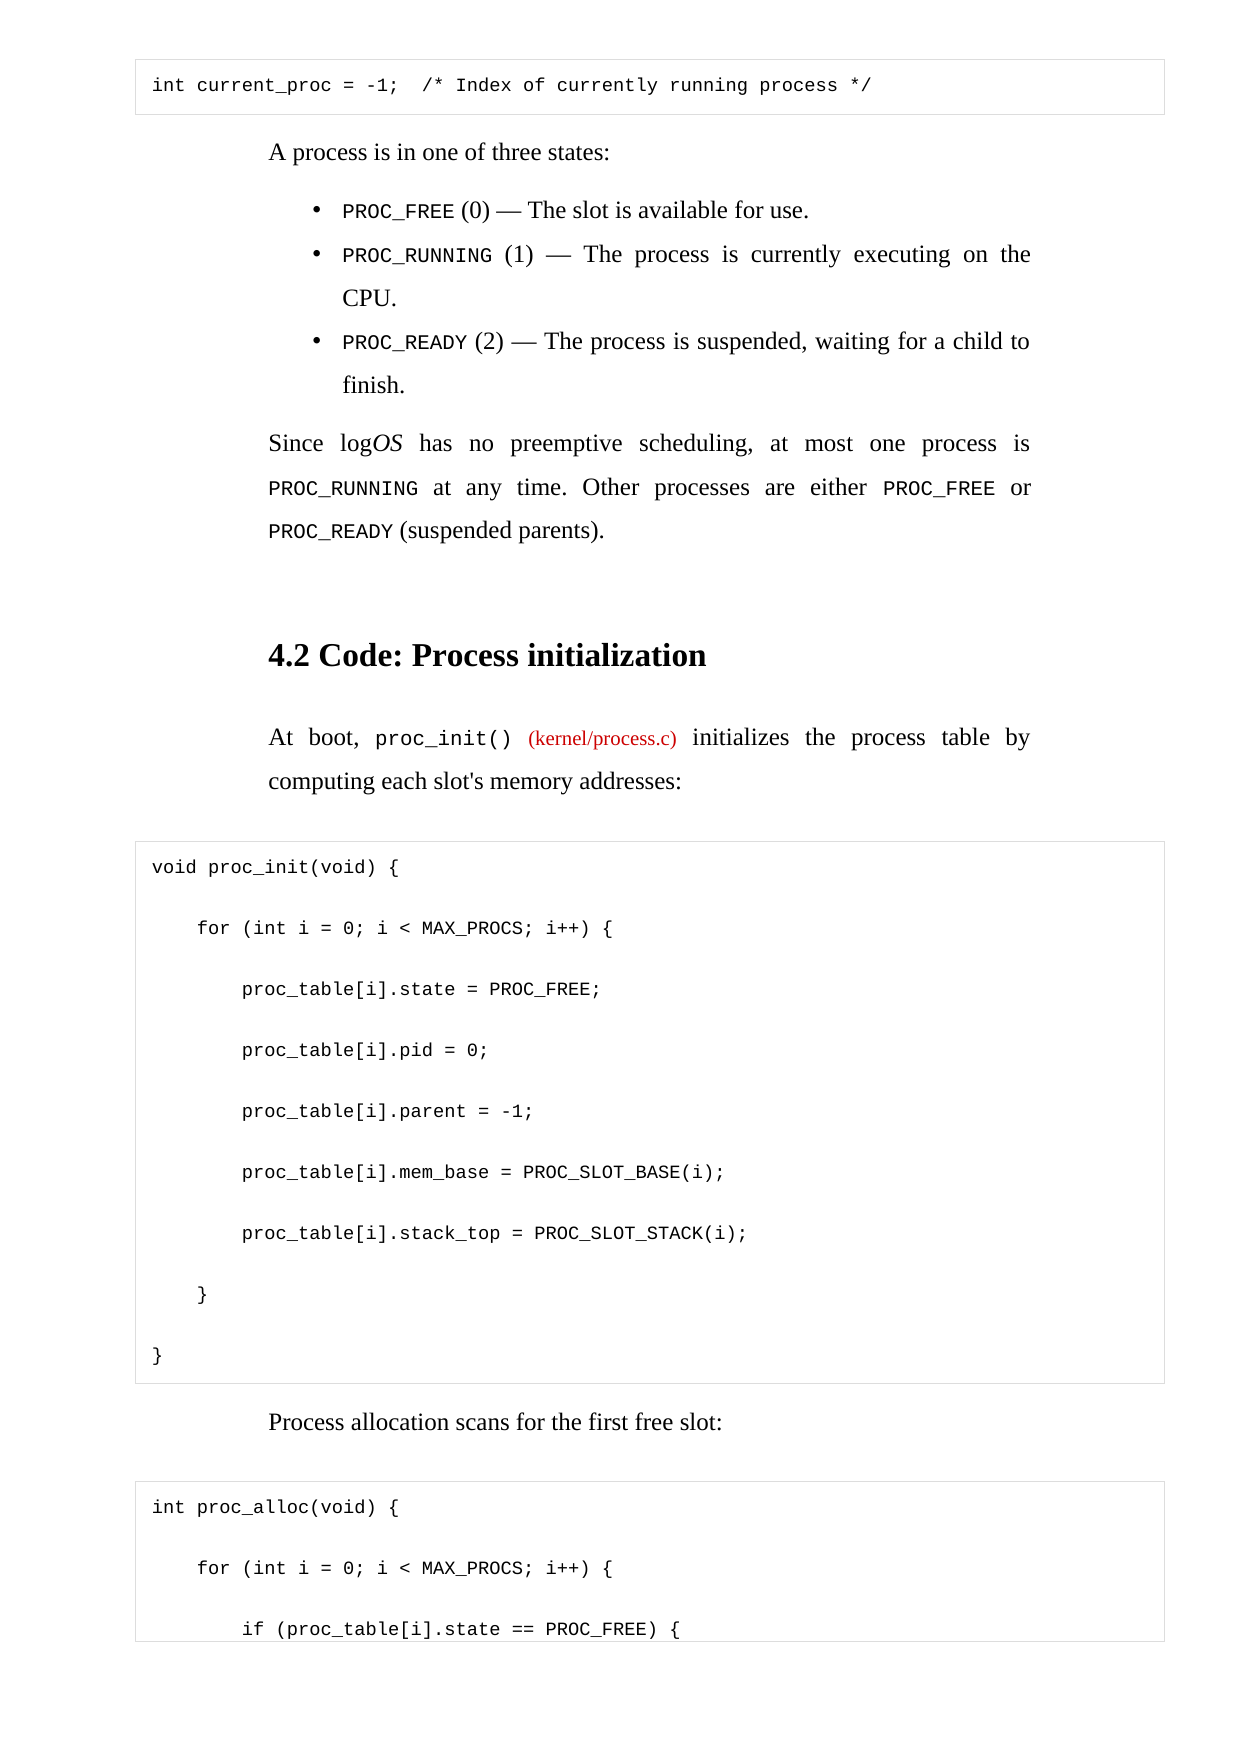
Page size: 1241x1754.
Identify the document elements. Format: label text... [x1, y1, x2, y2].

text proc_table[i].pid = 0; [136, 1024, 1164, 1062]
list PROC_READY (2) — The process is suspended, waiting for a child to finish. [312, 326, 1031, 399]
text At boot, proc_init() (kernel/process.c) initializes the process table by computing each slot's memory addresses: [268, 722, 1031, 795]
subtitle 4.2 Code: Process initialization [268, 635, 1031, 673]
text for (int i = 0; i < MAX_PROCS; i++) { [136, 1542, 1164, 1580]
text proc_table[i].parent = -1; [136, 1085, 1164, 1123]
text } [136, 1268, 1164, 1306]
text A process is in one of three states: [268, 137, 1031, 166]
text void proc_init(void) { [136, 842, 1164, 879]
list PROC_RUNNING (1) — The process is currently executing on the CPU. [312, 239, 1031, 312]
text proc_table[i].stack_top = PROC_SLOT_STACK(i); [136, 1207, 1164, 1245]
text int proc_alloc(void) { [136, 1482, 1164, 1519]
text proc_table[i].mem_base = PROC_SLOT_BASE(i); [136, 1146, 1164, 1184]
text } [136, 1329, 1164, 1383]
text for (int i = 0; i < MAX_PROCS; i++) { [136, 902, 1164, 940]
text proc_table[i].state = PROC_FREE; [136, 963, 1164, 1001]
text Process allocation scans for the first free slot: [268, 1407, 1031, 1435]
text if (proc_table[i].state == PROC_FREE) { [136, 1603, 1164, 1641]
text int current_proc = -1; /* Index of currently running process */ [136, 60, 1164, 114]
list PROC_FREE (0) — The slot is available for use. [312, 195, 1031, 224]
text Since logOS has no preemptive scheduling, at most one process is PROC_RUNNING at any time. Other processes are either PROC_FREE or PROC_READY (suspended parents). [268, 428, 1031, 545]
